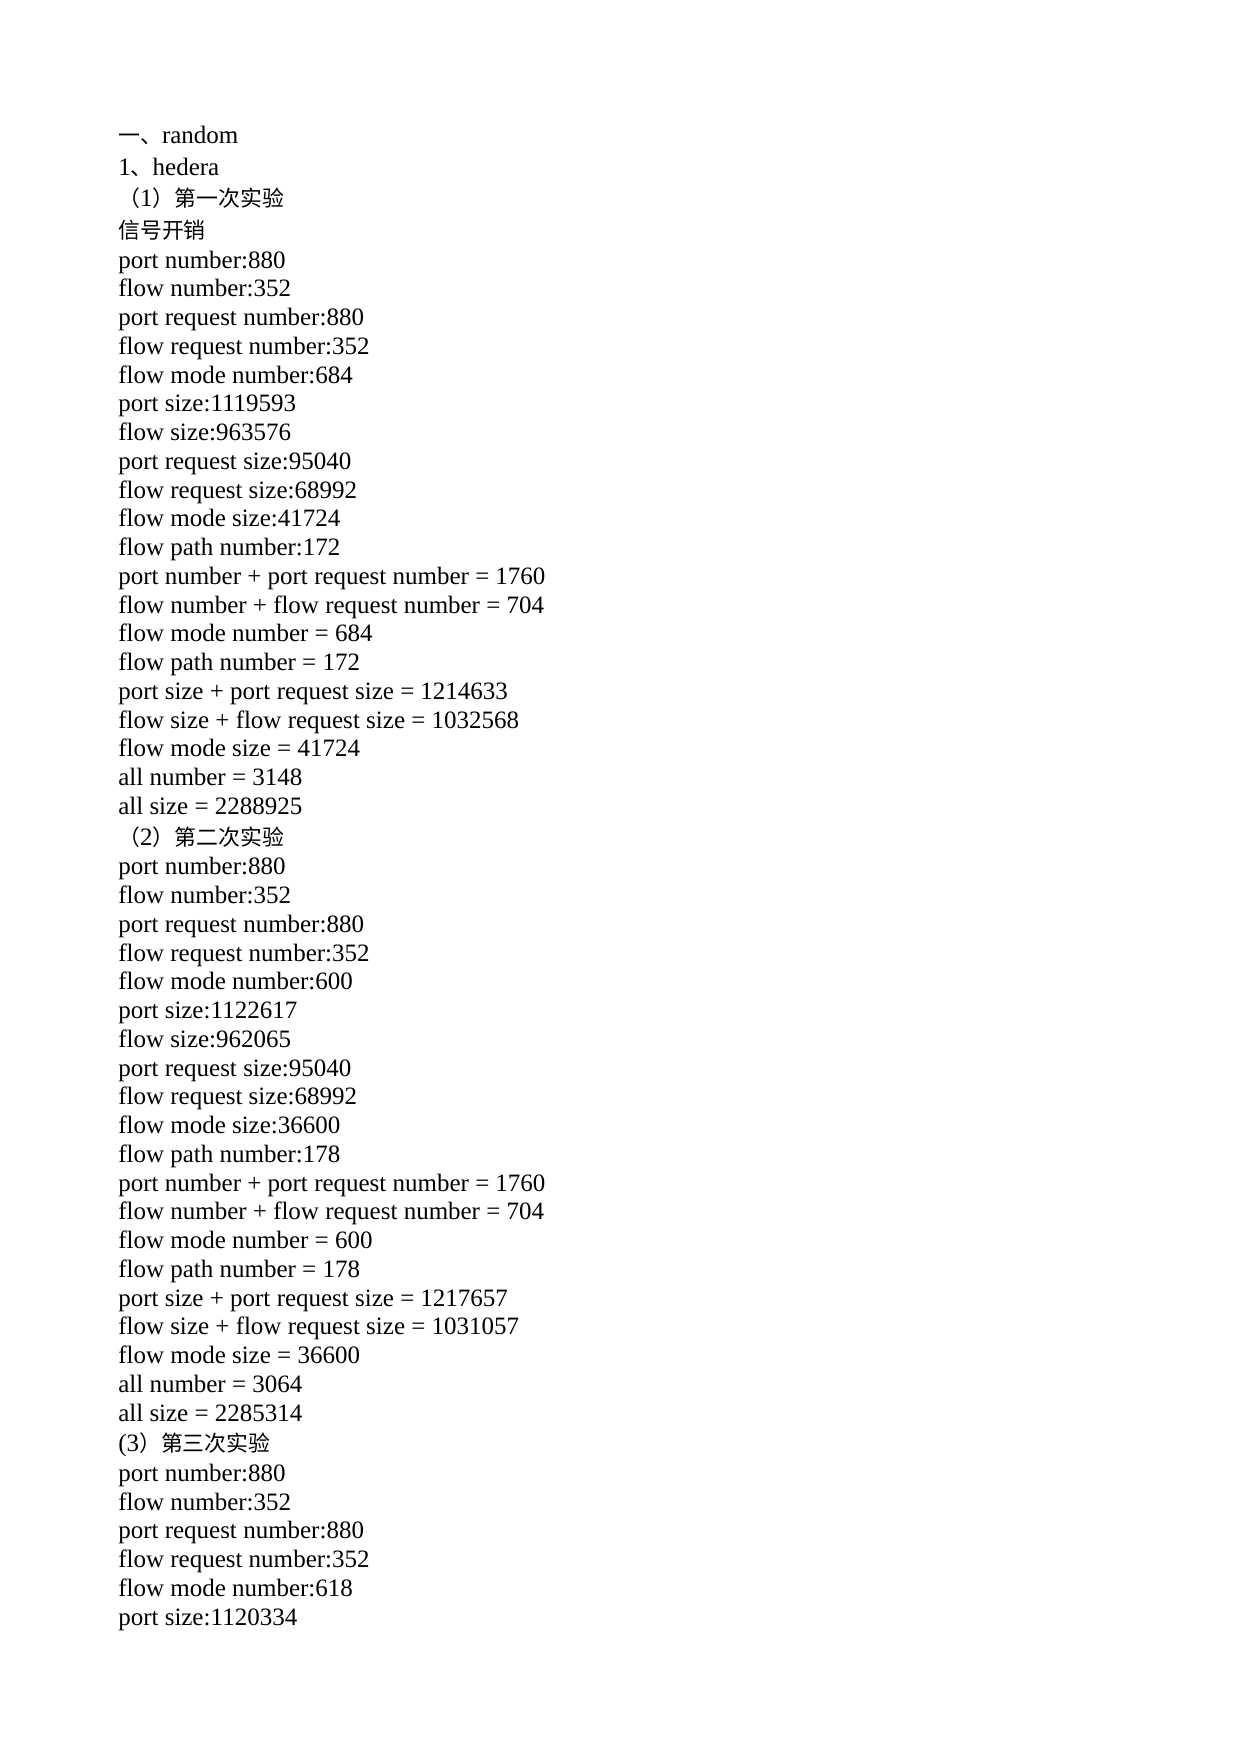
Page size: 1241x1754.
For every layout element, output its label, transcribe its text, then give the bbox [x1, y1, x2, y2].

text 一、random [118, 118, 1122, 150]
text port number + port request number = 1760 [118, 561, 1122, 590]
text 信号开销 [118, 213, 1122, 245]
text flow path number:172 [118, 532, 1122, 561]
text all size = 2285314 [118, 1398, 1122, 1426]
text port size:1120334 [118, 1602, 1122, 1631]
text 1、hedera [118, 150, 1122, 181]
text flow path number = 178 [118, 1254, 1122, 1283]
text （2）第二次实验 [118, 820, 1122, 851]
text port request number:880 [118, 1516, 1122, 1544]
text port size + port request size = 1214633 [118, 676, 1122, 705]
text flow mode size:36600 [118, 1110, 1122, 1139]
text flow request number:352 [118, 1544, 1122, 1573]
text port size:1122617 [118, 995, 1122, 1024]
text flow number + flow request number = 704 [118, 590, 1122, 618]
text flow size:963576 [118, 417, 1122, 446]
text all size = 2288925 [118, 791, 1122, 820]
text flow mode number = 684 [118, 618, 1122, 647]
text flow request number:352 [118, 938, 1122, 966]
text port number:880 [118, 851, 1122, 880]
text port size + port request size = 1217657 [118, 1283, 1122, 1311]
text port number + port request number = 1760 [118, 1168, 1122, 1196]
text flow size + flow request size = 1031057 [118, 1311, 1122, 1340]
text port request number:880 [118, 909, 1122, 938]
text flow path number = 172 [118, 647, 1122, 676]
text flow number:352 [118, 880, 1122, 909]
text port number:880 [118, 245, 1122, 273]
text flow mode size = 36600 [118, 1340, 1122, 1369]
text flow request size:68992 [118, 1081, 1122, 1110]
text （1）第一次实验 [118, 181, 1122, 213]
text port request number:880 [118, 302, 1122, 331]
text flow mode number:684 [118, 360, 1122, 388]
text port request size:95040 [118, 446, 1122, 475]
text flow number + flow request number = 704 [118, 1196, 1122, 1225]
text flow number:352 [118, 1487, 1122, 1516]
text flow mode number = 600 [118, 1225, 1122, 1254]
text flow mode number:600 [118, 966, 1122, 995]
text flow size:962065 [118, 1024, 1122, 1053]
text port request size:95040 [118, 1053, 1122, 1081]
text flow number:352 [118, 273, 1122, 302]
text flow request number:352 [118, 331, 1122, 360]
text port size:1119593 [118, 388, 1122, 417]
text flow request size:68992 [118, 475, 1122, 503]
text flow mode number:618 [118, 1573, 1122, 1602]
text all number = 3064 [118, 1369, 1122, 1398]
text flow mode size = 41724 [118, 733, 1122, 762]
text port number:880 [118, 1458, 1122, 1487]
text flow path number:178 [118, 1139, 1122, 1168]
text (3）第三次实验 [118, 1426, 1122, 1458]
text flow mode size:41724 [118, 503, 1122, 532]
text flow size + flow request size = 1032568 [118, 705, 1122, 733]
text all number = 3148 [118, 762, 1122, 791]
